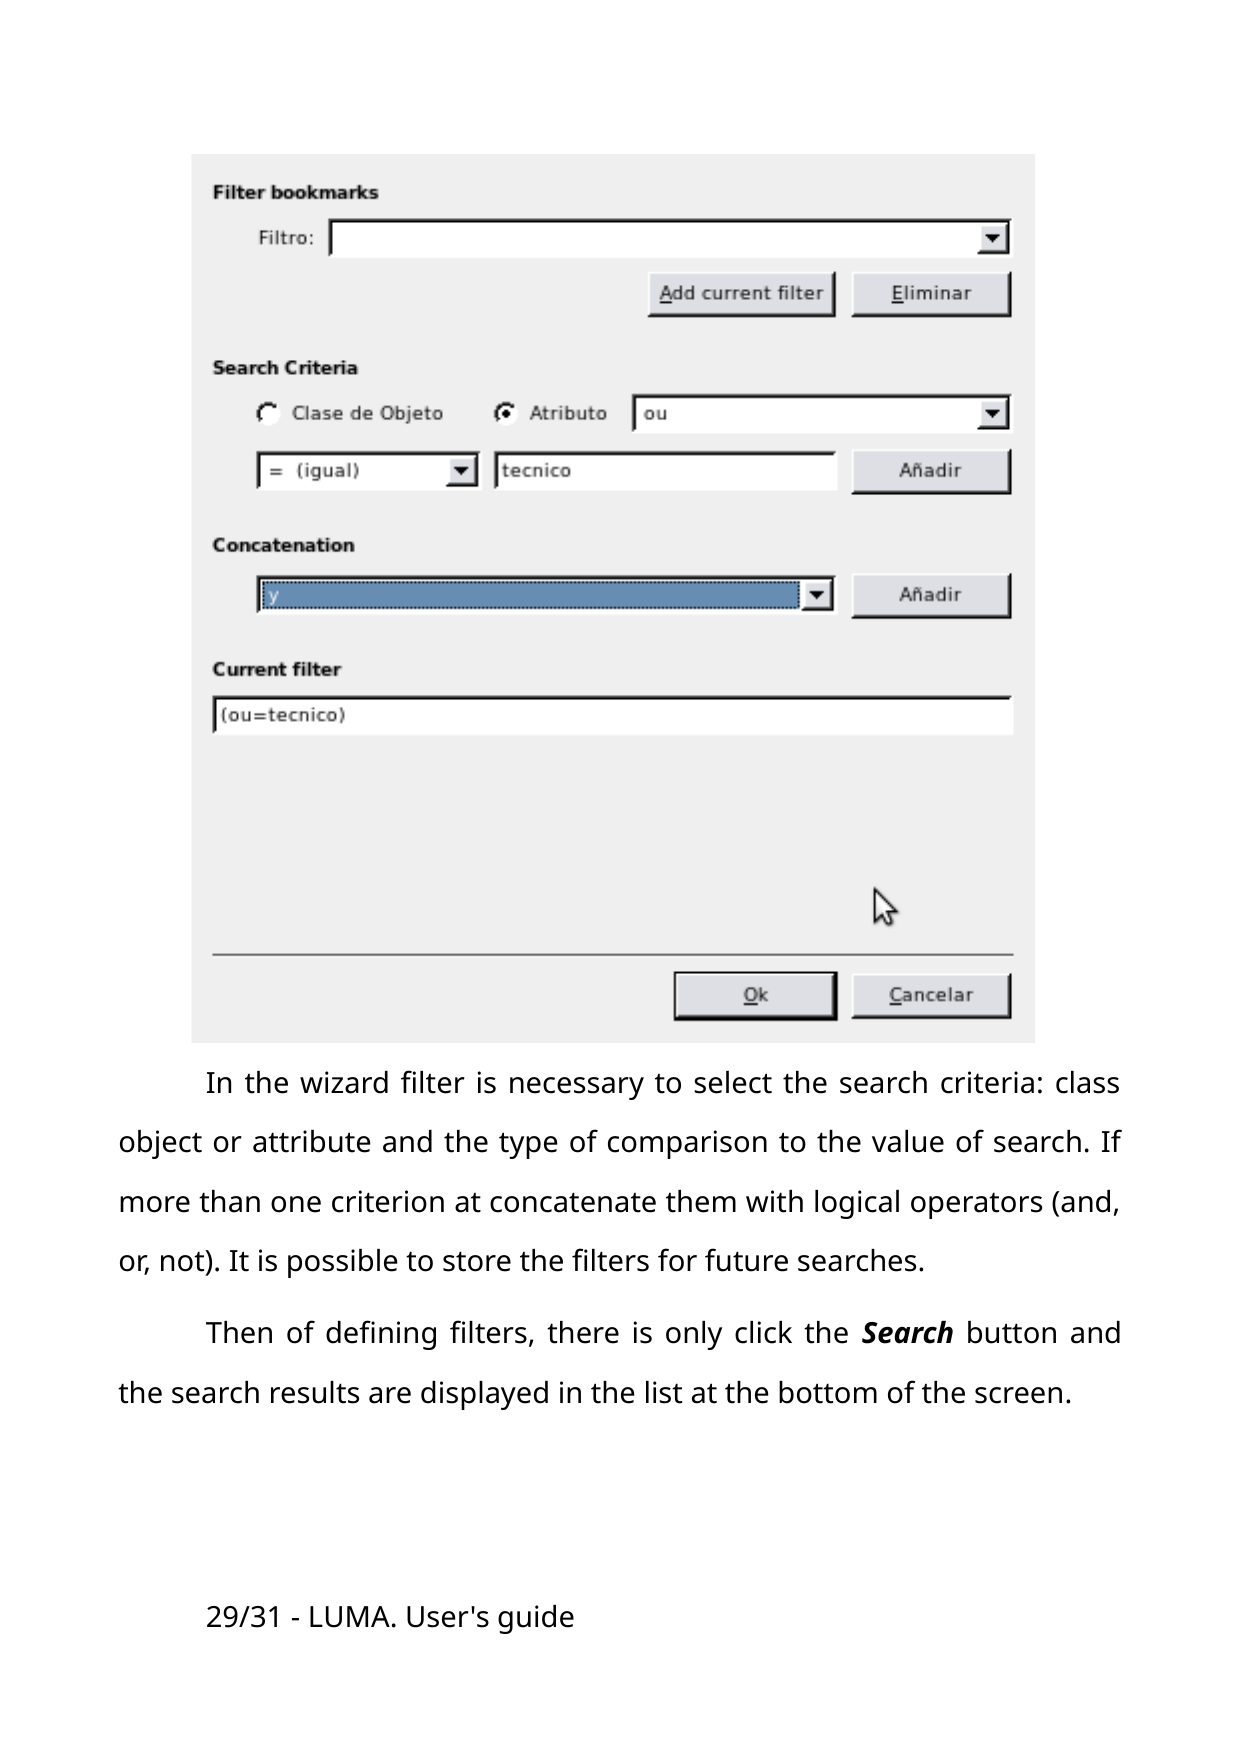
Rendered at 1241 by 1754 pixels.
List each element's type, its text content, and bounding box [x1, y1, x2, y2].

text Then of defining filters, there is only click the Search button and the search results are displayed in the list at the bottom of the screen. [118, 1313, 1122, 1412]
picture [191, 154, 1036, 1043]
text In the wizard filter is necessary to select the search criteria: class object or attribute and the type of comparison to the value of search. If more than one criterion at concatenate them with logical operators (and, or, not). It is possible to store the filters for future searches. [118, 118, 1122, 1280]
